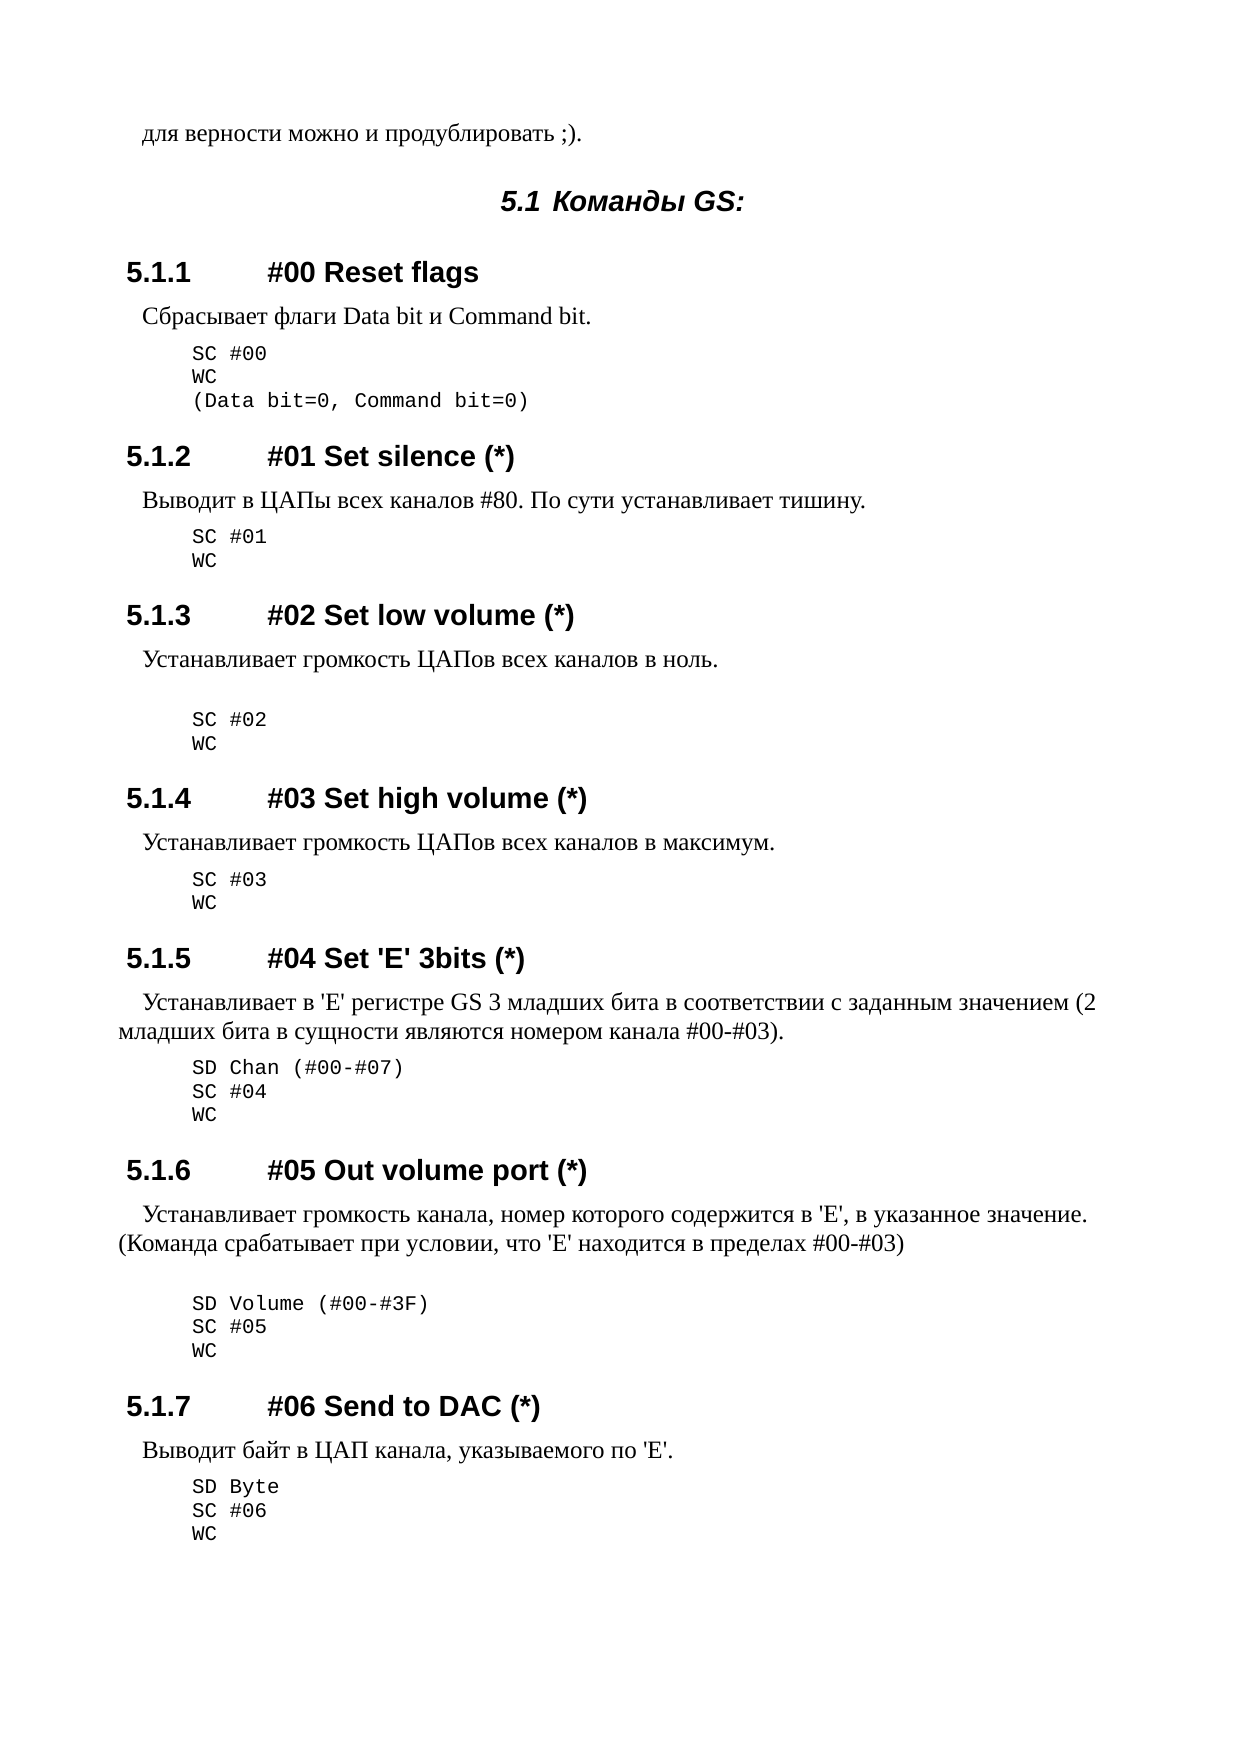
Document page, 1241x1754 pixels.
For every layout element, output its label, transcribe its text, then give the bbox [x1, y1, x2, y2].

text SD Byte [118, 1476, 1122, 1499]
text Сбрасывает флаги Data bit и Command bit. [118, 301, 1122, 330]
text SD Volume (#00-#3F) [118, 1293, 1122, 1316]
text SC #03 [118, 869, 1122, 892]
subtitle #00 Reset flags [118, 255, 1122, 289]
text SC #04 [118, 1081, 1122, 1104]
text (Data bit=0, Command bit=0) [118, 390, 1122, 414]
text SC #01 [118, 526, 1122, 549]
text SC #06 [118, 1499, 1122, 1523]
subtitle #01 Set silence (*) [118, 439, 1122, 472]
text WC [118, 1523, 1122, 1547]
text Устанавливает громкость ЦАПов всех каналов в ноль. [118, 644, 1122, 673]
subtitle #02 Set low volume (*) [118, 598, 1122, 632]
subtitle #05 Out volume port (*) [118, 1153, 1122, 1187]
text Выводит байт в ЦАП канала, указываемого по 'E'. [118, 1435, 1122, 1463]
subtitle #03 Set high volume (*) [118, 781, 1122, 815]
text WC [118, 366, 1122, 390]
text WC [118, 1340, 1122, 1364]
text для верности можно и продублировать ;). [118, 118, 1122, 147]
text WC [118, 1104, 1122, 1128]
subtitle #04 Set 'E' 3bits (*) [118, 941, 1122, 974]
text WC [118, 733, 1122, 756]
text WC [118, 892, 1122, 916]
text SC #02 [118, 709, 1122, 733]
text Устанавливает громкость ЦАПов всех каналов в максимум. [118, 827, 1122, 856]
text SD Chan (#00-#07) [118, 1057, 1122, 1081]
text SC #00 [118, 343, 1122, 366]
subtitle #06 Send to DAC (*) [118, 1389, 1122, 1422]
text Устанавливает в 'E' регистре GS 3 младших бита в соответствии с заданным значением (2 младших бита в сущности являются номером канала #00-#03). [118, 987, 1122, 1044]
subtitle Команды GS: [118, 184, 1122, 218]
text SC #05 [118, 1316, 1122, 1340]
text Устанавливает громкость канала, номер которого содержится в 'E', в указанное значение. (Команда срабатывает при условии, что 'E' находится в пределах #00-#03) [118, 1199, 1122, 1257]
text Выводит в ЦАПы всех каналов #80. По сути устанавливает тишину. [118, 485, 1122, 513]
text WC [118, 549, 1122, 573]
